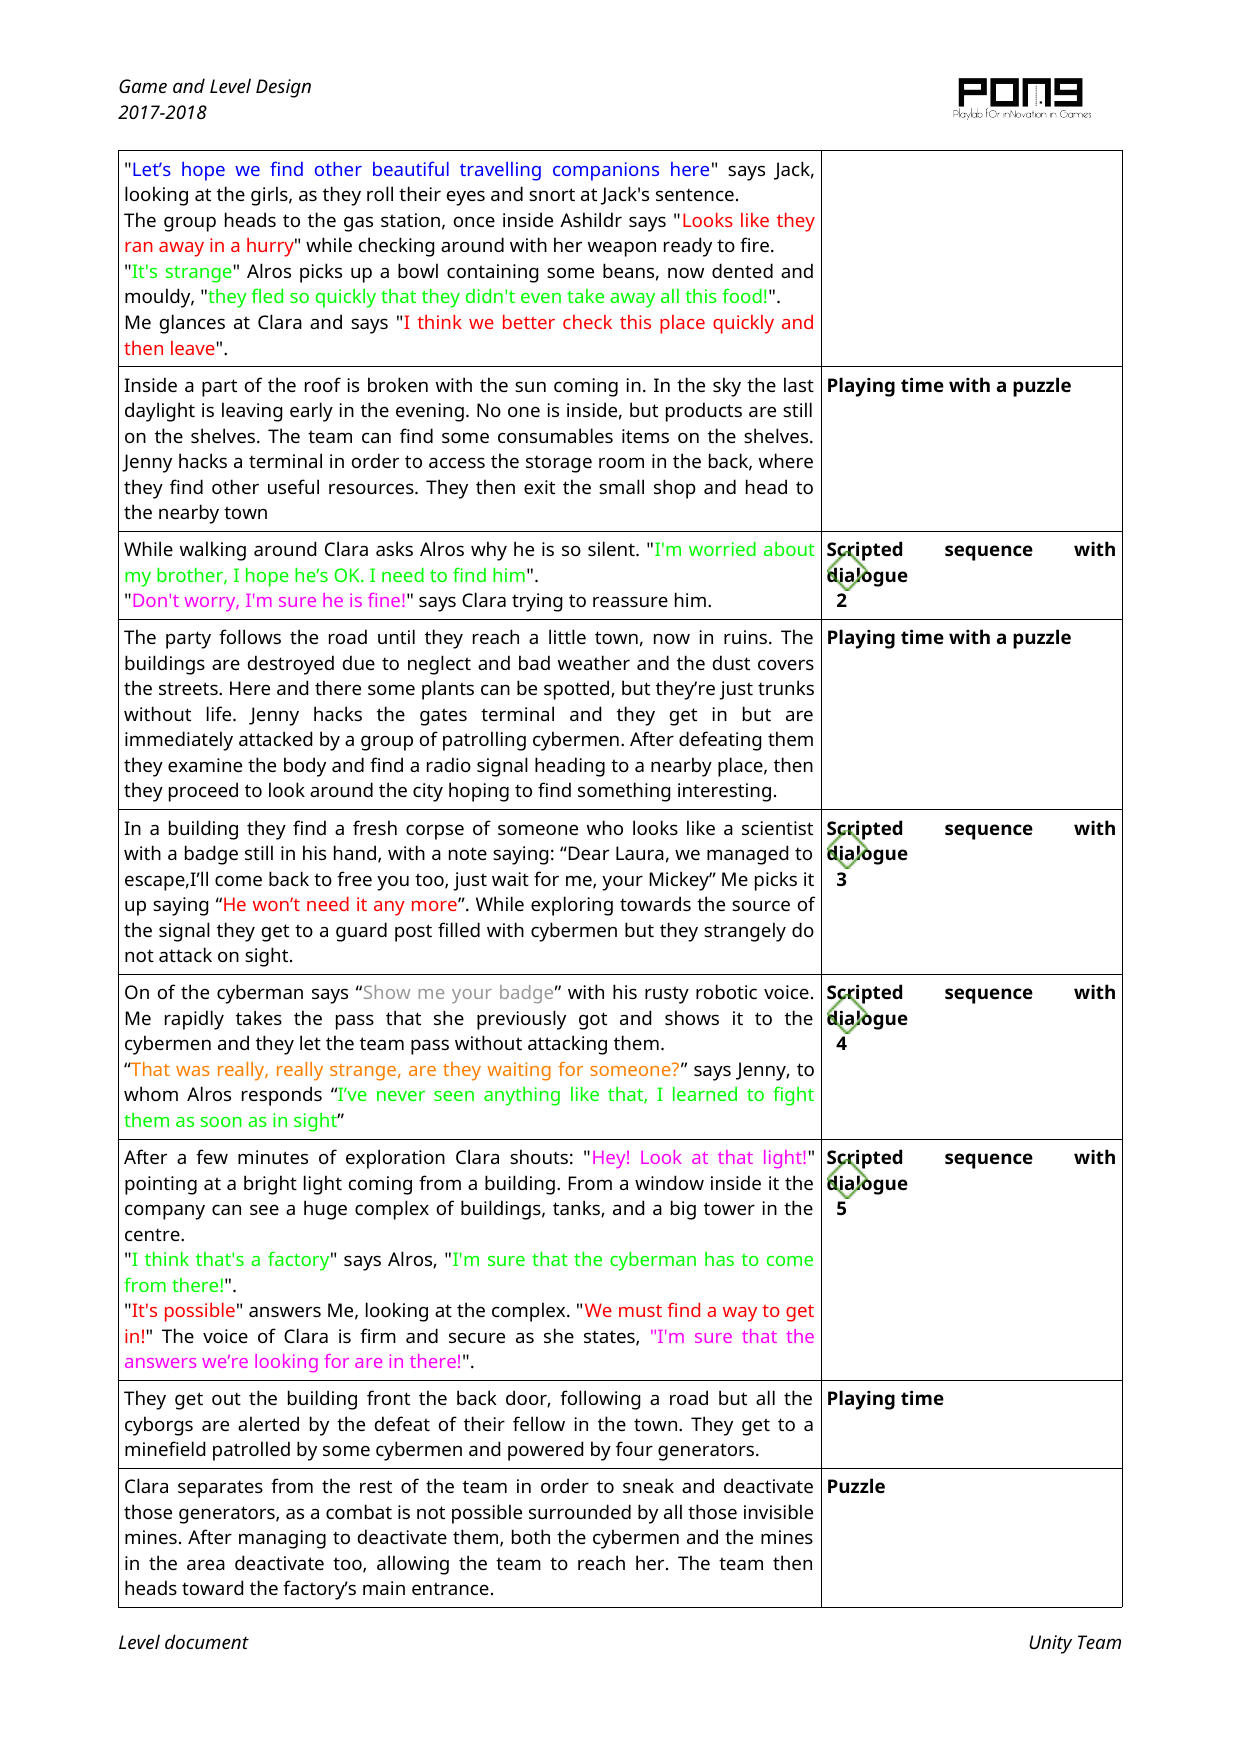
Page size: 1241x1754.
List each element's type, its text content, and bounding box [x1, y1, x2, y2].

table_cell "Let’s hope we find other beautiful travelling companions here" says Jack, looking at the girls, as they roll their eyes and snort at Jack's sentence. The group heads to the gas station, once inside Ashildr says "Looks like they ran away in a hurry" while checking around with her weapon ready to fire. "It's strange" Alros picks up a bowl containing some beans, now dented and mouldy, "they fled so quickly that they didn't even take away all this food!". Me glances at Clara and says "I think we better check this place quickly and then leave". [119, 151, 821, 366]
table_cell [822, 151, 1122, 366]
table_cell Scripted sequence with dialogue 3 [822, 810, 1122, 974]
table_cell Scripted sequence with dialogue 2 [822, 532, 1122, 619]
table_cell Puzzle [822, 1469, 1122, 1607]
table_cell Inside a part of the roof is broken with the sun coming in. In the sky the last daylight is leaving early in the evening. No one is inside, but products are still on the shelves. The team can find some consumables items on the shelves. Jenny hacks a terminal in order to access the storage room in the back, where they find other useful resources. They then exit the small shop and head to the nearby town [119, 367, 821, 531]
table_cell Clara separates from the rest of the team in order to sneak and deactivate those generators, as a combat is not possible surrounded by all those invisible mines. After managing to deactivate them, both the cybermen and the mines in the area deactivate too, allowing the team to reach her. The team then heads toward the factory’s main entrance. [119, 1469, 821, 1607]
picture [827, 994, 868, 1034]
picture [827, 1159, 868, 1199]
table_cell Playing time [822, 1381, 1122, 1468]
table_cell On of the cyberman says “Show me your badge” with his rusty robotic voice. Me rapidly takes the pass that she previously got and shows it to the cybermen and they let the team pass without attacking them. “That was really, really strange, are they waiting for someone?” says Jenny, to whom Alros responds “I’ve never seen anything like that, I learned to fight them as soon as in sight” [119, 975, 821, 1138]
picture [923, 73, 1122, 124]
table_cell The party follows the road until they reach a little town, now in ruins. The buildings are destroyed due to neglect and bad weather and the dust covers the streets. Here and there some plants can be spotted, but they’re just trunks without life. Jenny hacks the gates terminal and they get in but are immediately attacked by a group of patrolling cybermen. After defeating them they examine the body and find a radio signal heading to a nearby place, then they proceed to look around the city hoping to find something interesting. [119, 620, 821, 809]
table_cell In a building they find a fresh corpse of someone who looks like a scientist with a badge still in his hand, with a note saying: “Dear Laura, we managed to escape,I’ll come back to free you too, just wait for me, your Mickey” Me picks it up saying “He won’t need it any more”. While exploring towards the source of the signal they get to a guard post filled with cybermen but they strangely do not attack on sight. [119, 810, 821, 974]
table_cell Scripted sequence with dialogue 4 [822, 975, 1122, 1138]
table_cell While walking around Clara asks Alros why he is so silent. "I'm worried about my brother, I hope he’s OK. I need to find him". "Don't worry, I'm sure he is fine!" says Clara trying to reassure him. [119, 532, 821, 619]
table_cell Playing time with a puzzle [822, 620, 1122, 809]
picture [827, 830, 868, 869]
table_cell They get out the building front the back door, following a road but all the cyborgs are alerted by the defeat of their fellow in the town. They get to a minefield patrolled by some cybermen and powered by four generators. [119, 1381, 821, 1468]
table_cell Playing time with a puzzle [822, 367, 1122, 531]
table_cell After a few minutes of exploration Clara shouts: "Hey! Look at that light!" pointing at a bright light coming from a building. From a window inside it the company can see a huge complex of buildings, tanks, and a big tower in the centre. "I think that's a factory" says Alros, "I'm sure that the cyberman has to come from there!". "It's possible" answers Me, looking at the complex. "We must find a way to get in!" The voice of Clara is firm and secure as she states, "I'm sure that the answers we’re looking for are in there!". [119, 1140, 821, 1380]
picture [827, 551, 868, 591]
table_cell Scripted sequence with dialogue 5 [822, 1140, 1122, 1380]
